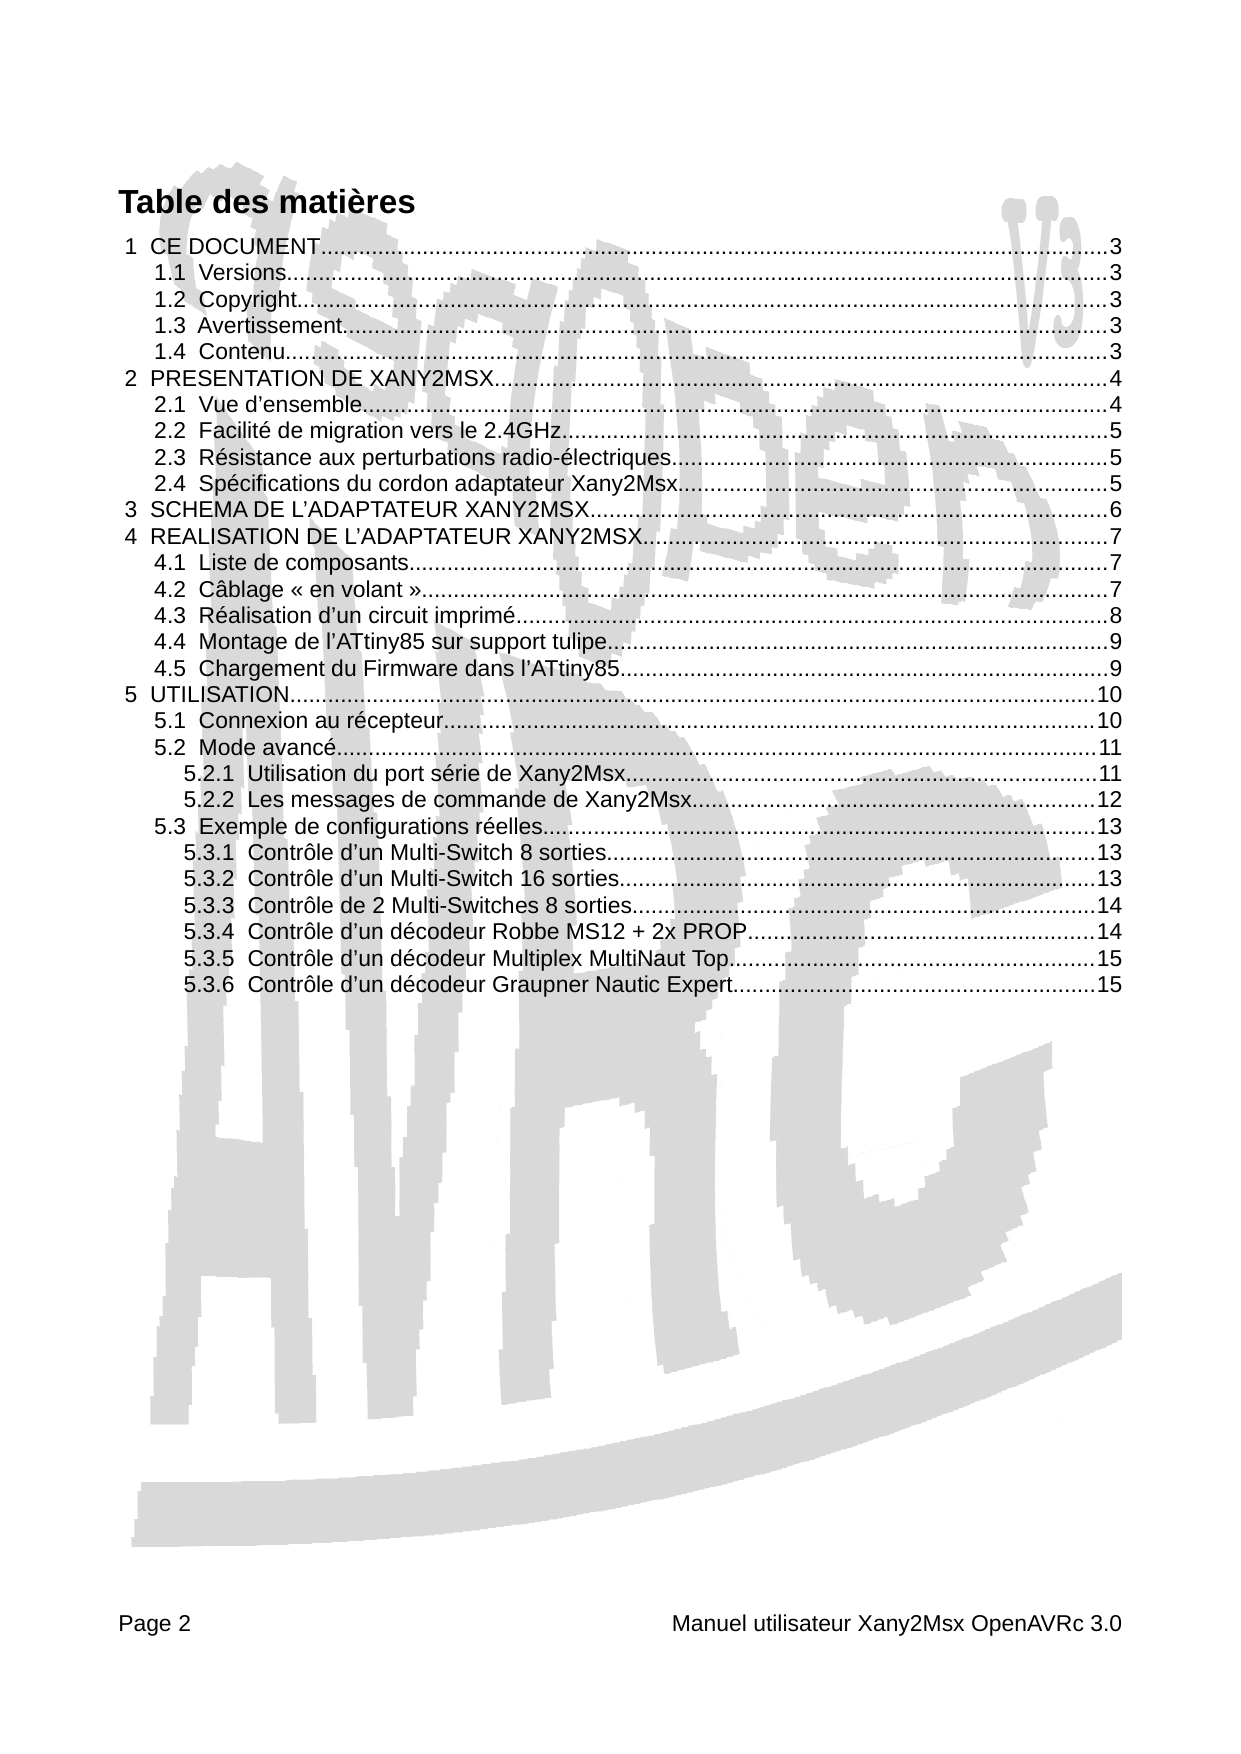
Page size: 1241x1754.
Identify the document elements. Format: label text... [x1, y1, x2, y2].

text 2.3 Résistance aux perturbations radio-électriques 5 [148, 444, 1122, 470]
text 5.3.1 Contrôle d’un Multi-Switch 8 sorties 13 [177, 839, 1122, 865]
text 5.2 Mode avancé 11 [148, 734, 1122, 760]
text 5.2.1 Utilisation du port série de Xany2Msx 11 [177, 760, 1122, 786]
text 1.4 Contenu 3 [148, 338, 1122, 365]
text 1.3 Avertissement 3 [148, 312, 1122, 338]
text 5.3.3 Contrôle de 2 Multi-Switches 8 sorties 14 [177, 892, 1122, 918]
text 5.3.6 Contrôle d’un décodeur Graupner Nautic Expert 15 [177, 971, 1122, 997]
text 3 SCHEMA DE L’ADAPTATEUR XANY2MSX 6 [118, 496, 1122, 523]
text 2.1 Vue d’ensemble 4 [148, 391, 1122, 417]
text 1.2 Copyright 3 [148, 286, 1122, 312]
text 5.3.2 Contrôle d’un Multi-Switch 16 sorties 13 [177, 865, 1122, 892]
text 2.4 Spécifications du cordon adaptateur Xany2Msx 5 [148, 470, 1122, 496]
text 5.2.2 Les messages de commande de Xany2Msx 12 [177, 786, 1122, 813]
text 5.1 Connexion au récepteur 10 [148, 707, 1122, 734]
text 4.4 Montage de l’ATtiny85 sur support tulipe 9 [148, 628, 1122, 654]
subtitle Table des matières [118, 182, 1122, 220]
text 4.2 Câblage « en volant » 7 [148, 576, 1122, 602]
text 4.3 Réalisation d’un circuit imprimé 8 [148, 602, 1122, 628]
text 4.1 Liste de composants 7 [148, 549, 1122, 576]
text 4.5 Chargement du Firmware dans l’ATtiny85 9 [148, 654, 1122, 681]
text 2.2 Facilité de migration vers le 2.4GHz 5 [148, 417, 1122, 444]
text 5.3.4 Contrôle d’un décodeur Robbe MS12 + 2x PROP 14 [177, 918, 1122, 944]
text 5.3 Exemple de configurations réelles 13 [148, 813, 1122, 839]
text 1 CE DOCUMENT 3 [118, 233, 1122, 259]
text 2 PRESENTATION DE XANY2MSX 4 [118, 365, 1122, 391]
text 4 REALISATION DE L’ADAPTATEUR XANY2MSX 7 [118, 523, 1122, 549]
text 5.3.5 Contrôle d’un décodeur Multiplex MultiNaut Top 15 [177, 944, 1122, 971]
text 1.1 Versions 3 [148, 259, 1122, 286]
text 5 UTILISATION 10 [118, 681, 1122, 707]
